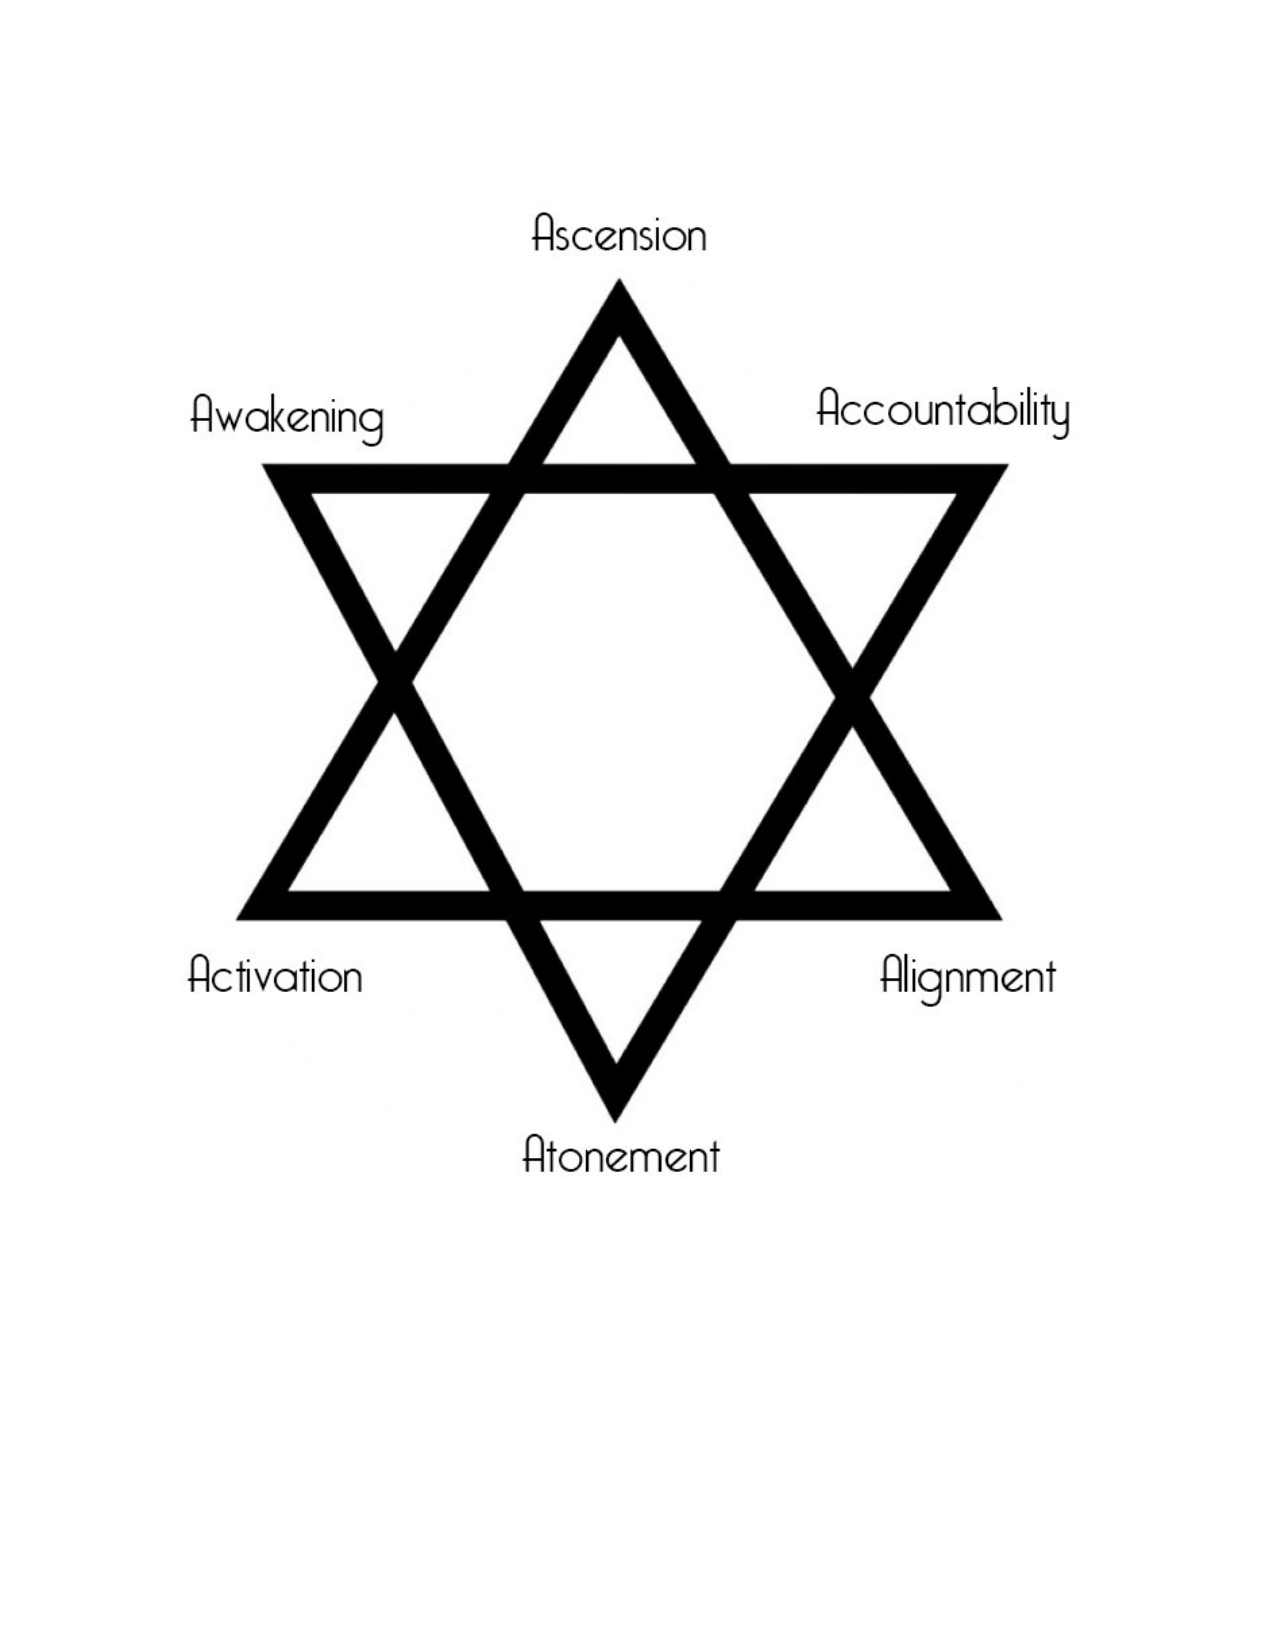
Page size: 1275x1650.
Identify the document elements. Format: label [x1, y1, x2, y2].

picture [150, 149, 1095, 1245]
